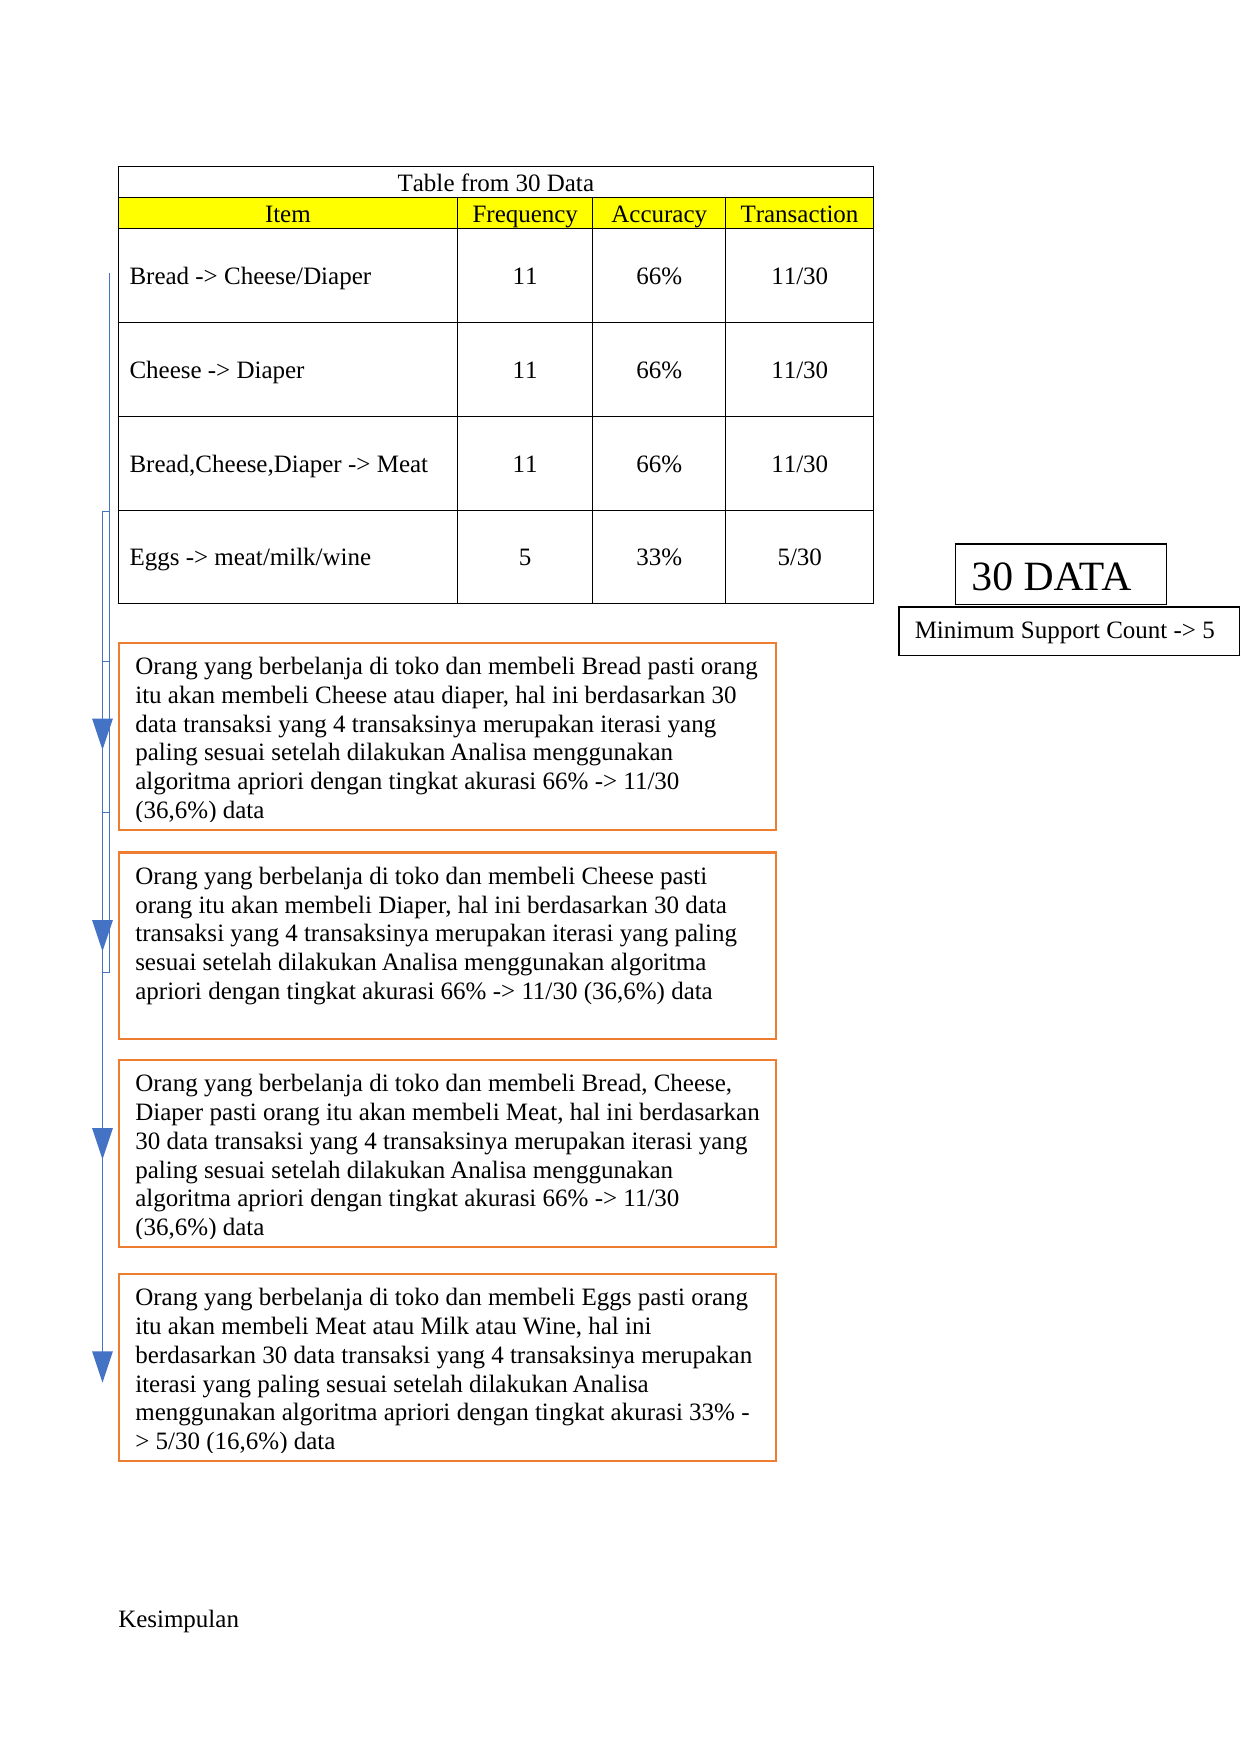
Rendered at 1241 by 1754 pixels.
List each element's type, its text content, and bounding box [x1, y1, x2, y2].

table_cell Item [119, 198, 457, 228]
text Orang yang berbelanja di toko dan membeli Cheese pasti orang itu akan membeli Diaper, hal ini berdasarkan 30 data transaksi yang 4 transaksinya merupakan iterasi yang paling sesuai setelah dilakukan Analisa menggunakan algoritma apriori dengan tingkat akurasi 66% -> 11/30 (36,6%) data [135, 861, 760, 1005]
table_cell Bread,Cheese,Diaper -> Meat [119, 417, 457, 509]
text Kesimpulan [118, 1604, 1122, 1633]
text Orang yang berbelanja di toko dan membeli Bread, Cheese, Diaper pasti orang itu akan membeli Meat, hal ini berdasarkan 30 data transaksi yang 4 transaksinya merupakan iterasi yang paling sesuai setelah dilakukan Analisa menggunakan algoritma apriori dengan tingkat akurasi 66% -> 11/30 (36,6%) data [135, 1068, 760, 1238]
table_cell 11/30 [726, 323, 873, 416]
table_cell Cheese -> Diaper [119, 323, 457, 416]
text Orang yang berbelanja di toko dan membeli Eggs pasti orang itu akan membeli Meat atau Milk atau Wine, hal ini berdasarkan 30 data transaksi yang 4 transaksinya merupakan iterasi yang paling sesuai setelah dilakukan Analisa menggunakan algoritma apriori dengan tingkat akurasi 33% -> 5/30 (16,6%) data [135, 1282, 760, 1452]
table_cell 33% [593, 511, 725, 603]
table_cell 11/30 [726, 417, 873, 509]
table_cell 11 [458, 417, 592, 509]
table_cell 11 [458, 323, 592, 416]
table_header Table from 30 Data [119, 167, 873, 197]
table_cell Frequency [458, 198, 592, 228]
table_cell Bread -> Cheese/Diaper [119, 229, 457, 322]
table_cell Transaction [726, 198, 873, 228]
table_cell Eggs -> meat/milk/wine [119, 511, 457, 603]
table_cell 66% [593, 417, 725, 509]
table_cell Accuracy [593, 198, 725, 228]
table_cell 11/30 [726, 229, 873, 322]
table_cell 5 [458, 511, 592, 603]
table_cell 66% [593, 323, 725, 416]
text 30 DATA [971, 552, 1151, 596]
text Orang yang berbelanja di toko dan membeli Bread pasti orang itu akan membeli Cheese atau diaper, hal ini berdasarkan 30 data transaksi yang 4 transaksinya merupakan iterasi yang paling sesuai setelah dilakukan Analisa menggunakan algoritma apriori dengan tingkat akurasi 66% -> 11/30 (36,6%) data [135, 651, 760, 821]
text Minimum Support Count -> 5 [914, 615, 1223, 644]
table_cell 66% [593, 229, 725, 322]
table_cell 5/30 [726, 511, 873, 603]
table_cell 11 [458, 229, 592, 322]
